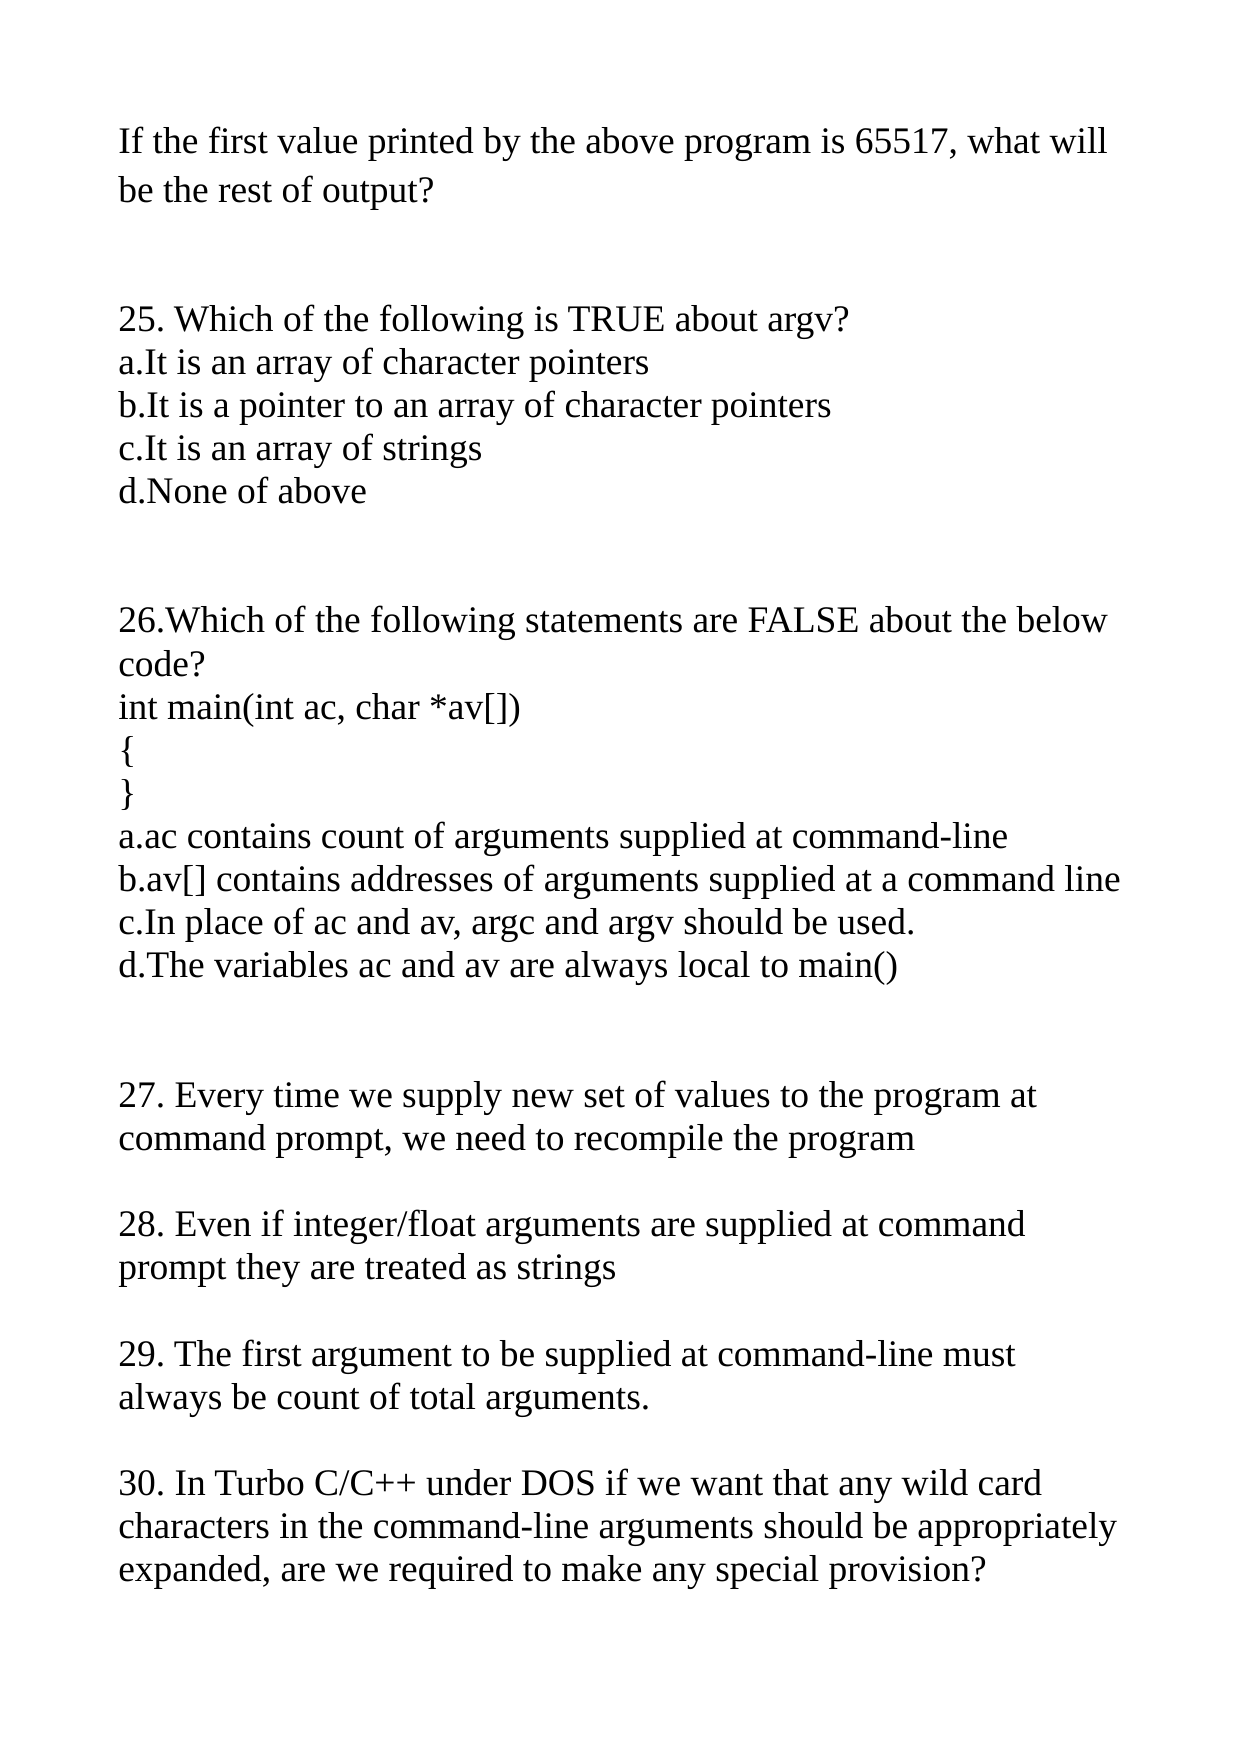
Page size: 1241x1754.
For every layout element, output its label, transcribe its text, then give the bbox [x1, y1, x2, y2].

text 28. Even if integer/float arguments are supplied at command prompt they are treated as strings [118, 1202, 1122, 1288]
text If the first value printed by the above program is 65517, what will be the rest of output? [118, 118, 1122, 211]
text 29. The first argument to be supplied at command-line must always be count of total arguments. [118, 1331, 1122, 1417]
text d.The variables ac and av are always local to main() [118, 943, 1122, 986]
text a.ac contains count of arguments supplied at command-line [118, 813, 1122, 857]
text { [118, 727, 1122, 770]
text c.In place of ac and av, argc and argv should be used. [118, 900, 1122, 943]
text 30. In Turbo C/C++ under DOS if we want that any wild card characters in the command-line arguments should be appropriately expanded, are we required to make any special provision? [118, 1460, 1122, 1590]
text } [118, 770, 1122, 813]
text 25. Which of the following is TRUE about argv? [118, 296, 1122, 339]
text b.av[] contains addresses of arguments supplied at a command line [118, 857, 1122, 900]
text c.It is an array of strings [118, 425, 1122, 468]
text a.It is an array of character pointers [118, 339, 1122, 382]
text int main(int ac, char *av[]) [118, 684, 1122, 727]
text 26.Which of the following statements are FALSE about the below code? [118, 598, 1122, 684]
text b.It is a pointer to an array of character pointers [118, 382, 1122, 425]
text 27. Every time we supply new set of values to the program at command prompt, we need to recompile the program [118, 1072, 1122, 1158]
text d.None of above [118, 468, 1122, 512]
